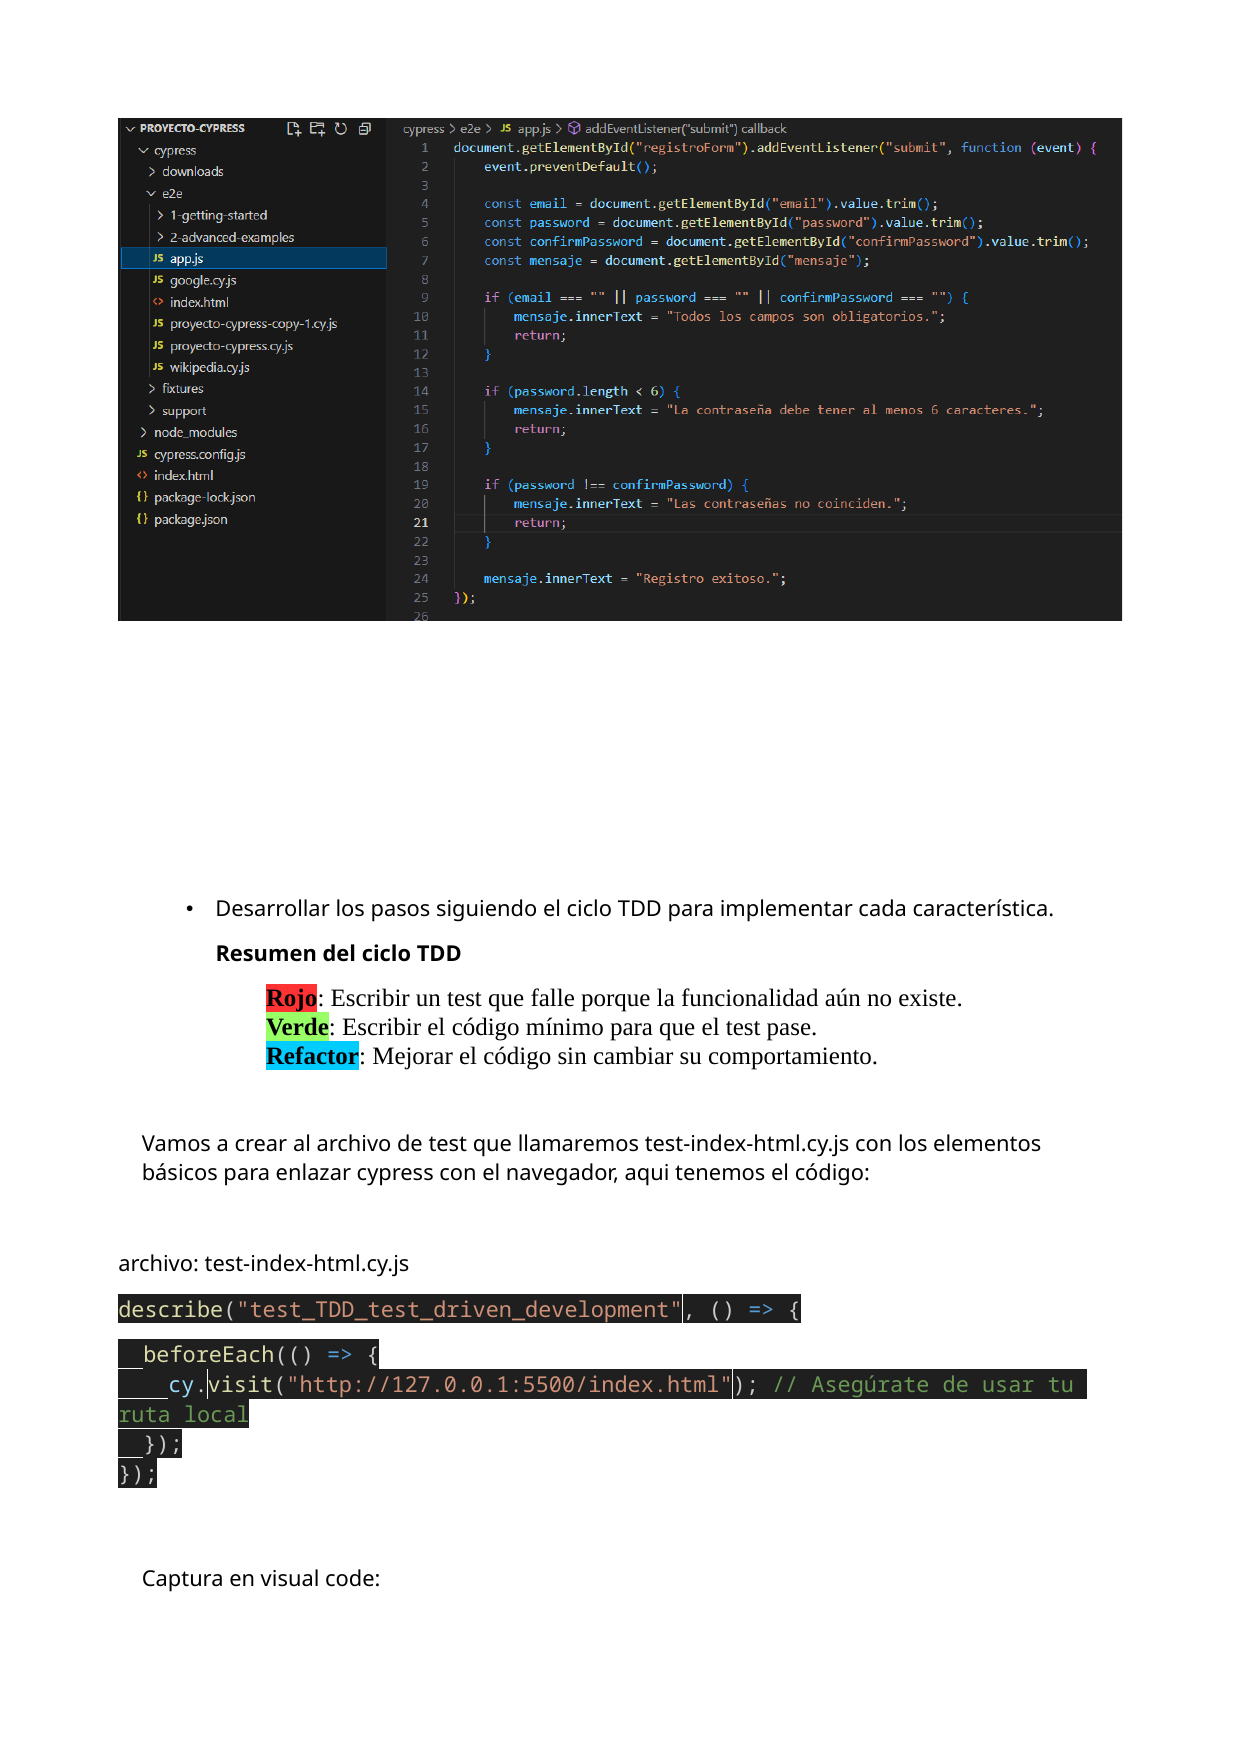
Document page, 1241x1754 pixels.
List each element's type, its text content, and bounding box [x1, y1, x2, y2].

text cy.visit("http://127.0.0.1:5500/index.html"); // Asegúrate de usar tu ruta local [118, 1369, 1122, 1428]
text }); [118, 1458, 1122, 1488]
text Vamos a crear al archivo de test que llamaremos test-index-html.cy.js con los elementos básicos para enlazar cypress con el navegador, aqui tenemos el código: [142, 1128, 1122, 1187]
text Captura en visual code: [142, 1563, 1122, 1593]
text beforeEach(() => { [118, 1339, 1122, 1369]
text }); [118, 1428, 1122, 1458]
text describe("test_TDD_test_driven_development", () => { [118, 1294, 1122, 1323]
subtitle Resumen del ciclo TDD [142, 938, 1122, 968]
text archivo: test-index-html.cy.js [118, 1248, 1122, 1278]
list Desarrollar los pasos siguiendo el ciclo TDD para implementar cada característica. [186, 893, 1122, 922]
text Rojo: Escribir un test que falle porque la funcionalidad aún no existe. Verde: Escribir el código mínimo para que el test pase. Refactor: Mejorar el código sin cambiar su comportamiento. [118, 983, 1122, 1070]
